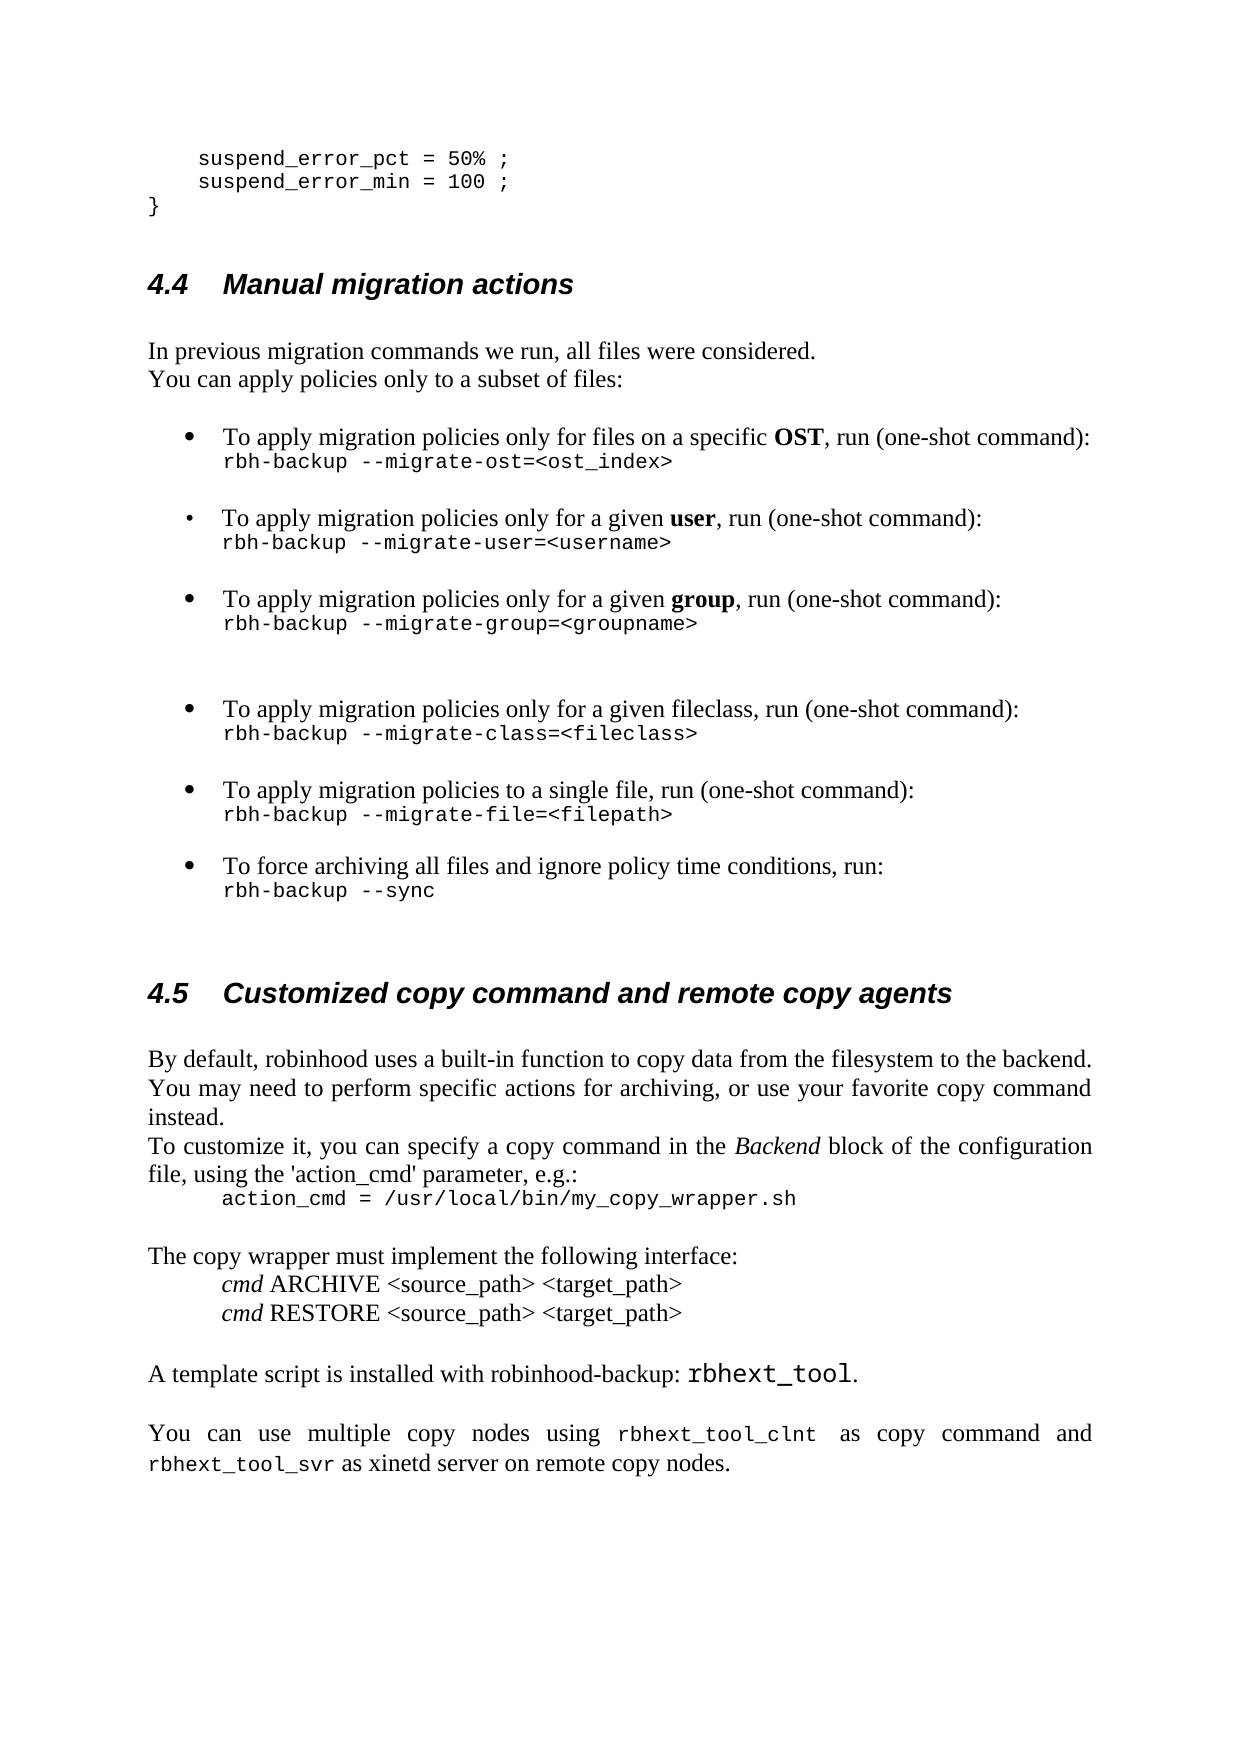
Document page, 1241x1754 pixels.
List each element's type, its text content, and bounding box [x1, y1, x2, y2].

text • To apply migration policies only for a given user, run (one-shot command): [185, 503, 1093, 532]
text cmd RESTORE <source_path> <target_path> [148, 1298, 1093, 1327]
text You can use multiple copy nodes using rbhext_tool_clnt as copy command and rbhext_tool_svr as xinetd server on remote copy nodes. [148, 1418, 1093, 1478]
text A template script is installed with robinhood-backup: rbhext_tool. [148, 1356, 1093, 1390]
text By default, robinhood uses a built-in function to copy data from the filesystem to the backend. You may need to perform specific actions for archiving, or use your favorite copy command instead. [148, 1044, 1093, 1131]
list To apply migration policies only for a given fileclass, run (one-shot command): [185, 694, 1093, 723]
list To apply migration policies only for files on a specific OST, run (one-shot command): rbh-backup --migrate-ost=<ost_index> [185, 422, 1093, 503]
text In previous migration commands we run, all files were considered. [148, 336, 1093, 364]
subtitle Customized copy command and remote copy agents [148, 976, 1093, 1009]
text The copy wrapper must implement the following interface: [148, 1241, 1093, 1269]
list To apply migration policies only for a given group, run (one-shot command): rbh-backup --migrate-group=<groupname> [185, 584, 1093, 637]
subtitle Manual migration actions [148, 267, 1093, 301]
list To force archiving all files and ignore policy time conditions, run: rbh-backup --sync [185, 851, 1093, 904]
text To customize it, you can specify a copy command in the Backend block of the configuration file, using the 'action_cmd' parameter, e.g.: [148, 1131, 1093, 1188]
text rbh-backup --migrate-class=<fileclass> [223, 723, 1093, 747]
text action_cmd = /usr/local/bin/my_copy_wrapper.sh [148, 1188, 1093, 1212]
list To apply migration policies to a single file, run (one-shot command): [185, 775, 1093, 804]
text cmd ARCHIVE <source_path> <target_path> [148, 1269, 1093, 1298]
text rbh-backup --migrate-file=<filepath> [223, 804, 1093, 828]
text } [148, 195, 1093, 218]
text You can apply policies only to a subset of files: [148, 364, 1093, 393]
text suspend_error_pct = 50% ; [148, 148, 1093, 171]
text suspend_error_min = 100 ; [148, 171, 1093, 195]
text rbh-backup --migrate-user=<username> [221, 532, 1093, 556]
